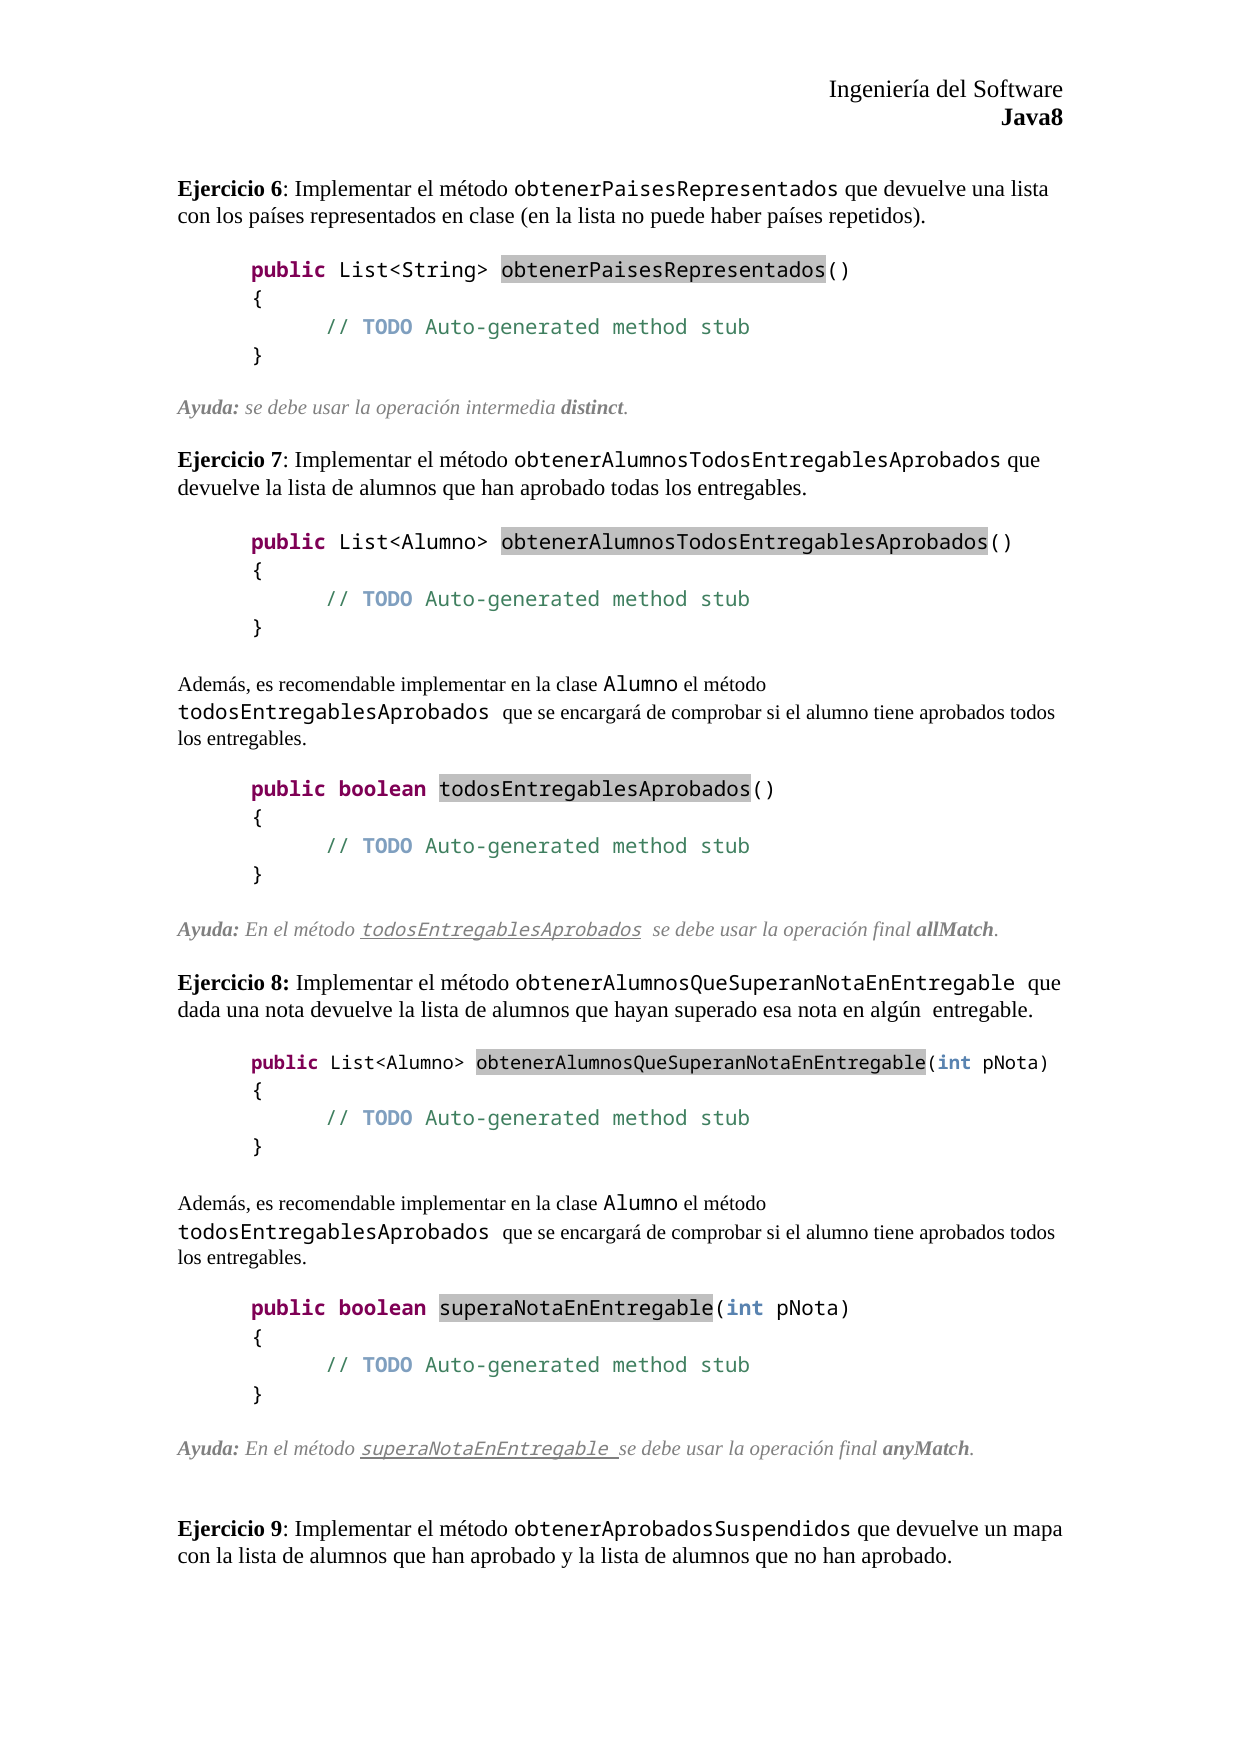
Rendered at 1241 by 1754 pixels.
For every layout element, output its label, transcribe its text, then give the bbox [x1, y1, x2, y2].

text Ejercicio 6: Implementar el método obtenerPaisesRepresentados que devuelve una lista con los países representados en clase (en la lista no puede haber países repetidos). [177, 174, 1063, 229]
text Ejercicio 7: Implementar el método obtenerAlumnosTodosEntregablesAprobados que devuelve la lista de alumnos que han aprobado todas los entregables. [177, 446, 1063, 500]
text } [251, 1132, 1063, 1160]
text public List<Alumno> obtenerAlumnosQueSuperanNotaEnEntregable(int pNota) [177, 1049, 1063, 1075]
text { [177, 555, 1063, 584]
text public boolean todosEntregablesAprobados() [177, 774, 1063, 802]
text Además, es recomendable implementar en la clase Alumno el método todosEntregablesAprobados que se encargará de comprobar si el alumno tiene aprobados todos los entregables. [177, 1188, 1063, 1269]
text Ejercicio 8: Implementar el método obtenerAlumnosQueSuperanNotaEnEntregable que dada una nota devuelve la lista de alumnos que hayan superado esa nota en algún entregable. [177, 968, 1063, 1023]
text // TODO Auto-generated method stub [251, 1350, 1063, 1379]
text Ayuda: se debe usar la operación intermedia distinct. [177, 395, 1063, 419]
text } [177, 859, 1063, 888]
text public boolean superaNotaEnEntregable(int pNota) [177, 1293, 1063, 1322]
text Ejercicio 9: Implementar el método obtenerAprobadosSuspendidos que devuelve un mapa con la lista de alumnos que han aprobado y la lista de alumnos que no han aprobado. [177, 1514, 1063, 1569]
text } [251, 612, 1063, 641]
text // TODO Auto-generated method stub [251, 584, 1063, 612]
text // TODO Auto-generated method stub [251, 831, 1063, 859]
text // TODO Auto-generated method stub [251, 312, 1063, 340]
text // TODO Auto-generated method stub [251, 1103, 1063, 1132]
text Ayuda: En el método superaNotaEnEntregable se debe usar la operación final anyMatch. [177, 1436, 1063, 1461]
text { [177, 283, 1063, 312]
text Ayuda: En el método todosEntregablesAprobados se debe usar la operación final allMatch. [177, 916, 1063, 942]
text Además, es recomendable implementar en la clase Alumno el método todosEntregablesAprobados que se encargará de comprobar si el alumno tiene aprobados todos los entregables. [177, 669, 1063, 750]
text } [177, 1379, 1063, 1407]
text } [251, 340, 1063, 369]
text { [177, 1075, 1063, 1103]
text { [177, 802, 1063, 831]
text public List<Alumno> obtenerAlumnosTodosEntregablesAprobados() [177, 527, 1063, 555]
text public List<String> obtenerPaisesRepresentados() [177, 255, 1063, 283]
text { [177, 1322, 1063, 1350]
